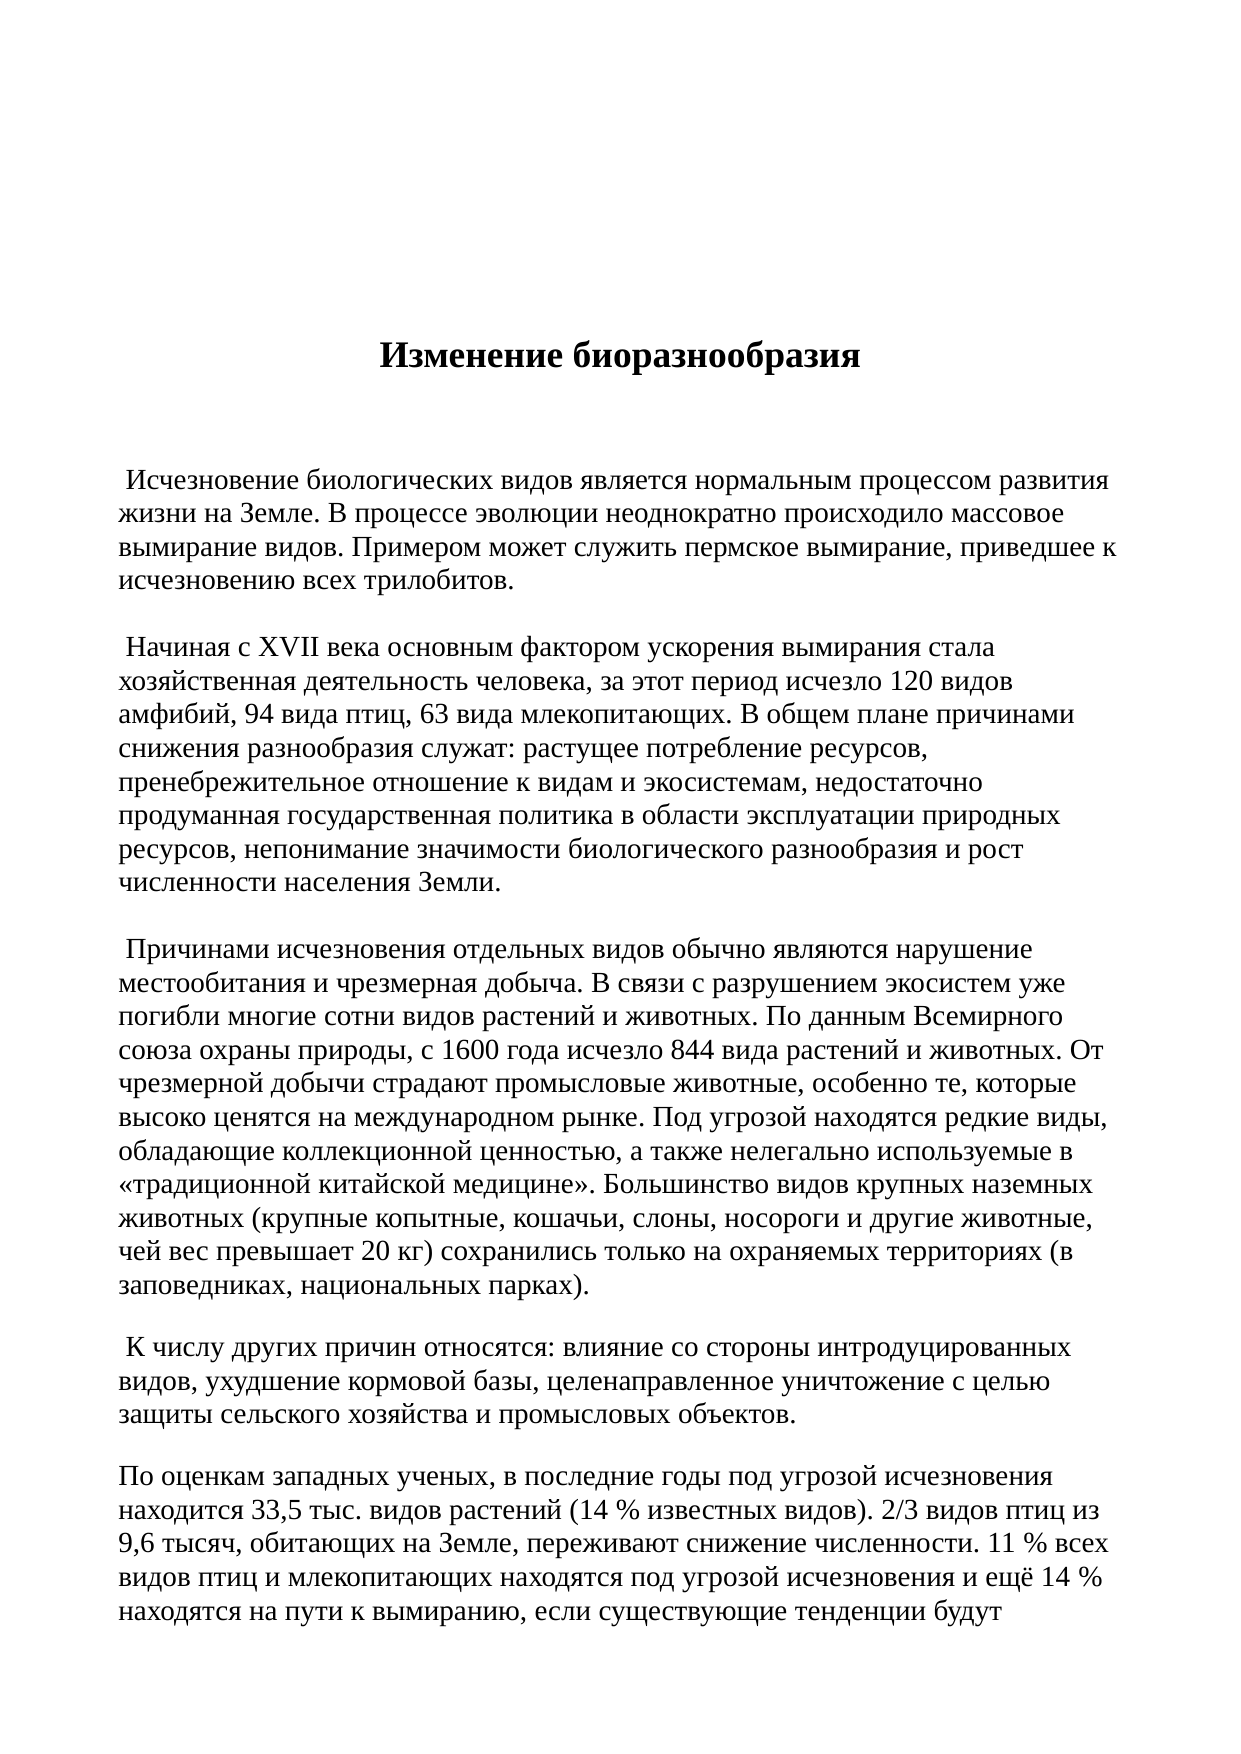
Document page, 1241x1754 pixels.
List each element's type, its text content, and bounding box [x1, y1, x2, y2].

text Причинами исчезновения отдельных видов обычно являются нарушение местообитания и чрезмерная добыча. В связи с разрушением экосистем уже погибли многие сотни видов растений и животных. По данным Всемирного союза охраны природы, с 1600 года исчезло 844 вида растений и животных. От чрезмерной добычи страдают промысловые животные, особенно те, которые высоко ценятся на международном рынке. Под угрозой находятся редкие виды, обладающие коллекционной ценностью, а также нелегально используемые в «традиционной китайской медицине». Большинство видов крупных наземных животных (крупные копытные, кошачьи, слоны, носороги и другие животные, чей вес превышает 20 кг) сохранились только на охраняемых территориях (в заповедниках, национальных парках). [118, 931, 1122, 1300]
text По оценкам западных ученых, в последние годы под угрозой исчезновения находится 33,5 тыс. видов растений (14 % известных видов). 2/3 видов птиц из 9,6 тысяч, обитающих на Земле, переживают снижение численности. 11 % всех видов птиц и млекопитающих находятся под угрозой исчезновения и ещё 14 % находятся на пути к вымиранию, если существующие тенденции будут [118, 1458, 1122, 1626]
text К числу других причин относятся: влияние со стороны интродуцированных видов, ухудшение кормовой базы, целенаправленное уничтожение с целью защиты сельского хозяйства и промысловых объектов. [118, 1329, 1122, 1430]
text Изменение биоразнообразия [118, 332, 1122, 376]
text Начиная с XVII века основным фактором ускорения вымирания стала хозяйственная деятельность человека, за этот период исчезло 120 видов амфибий, 94 вида птиц, 63 вида млекопитающих. В общем плане причинами снижения разнообразия служат: растущее потребление ресурсов, пренебрежительное отношение к видам и экосистемам, недостаточно продуманная государственная политика в области эксплуатации природных ресурсов, непонимание значимости биологического разнообразия и рост численности населения Земли. [118, 629, 1122, 898]
text Исчезновение биологических видов является нормальным процессом развития жизни на Земле. В процессе эволюции неоднократно происходило массовое вымирание видов. Примером может служить пермское вымирание, приведшее к исчезновению всех трилобитов. [118, 462, 1122, 596]
